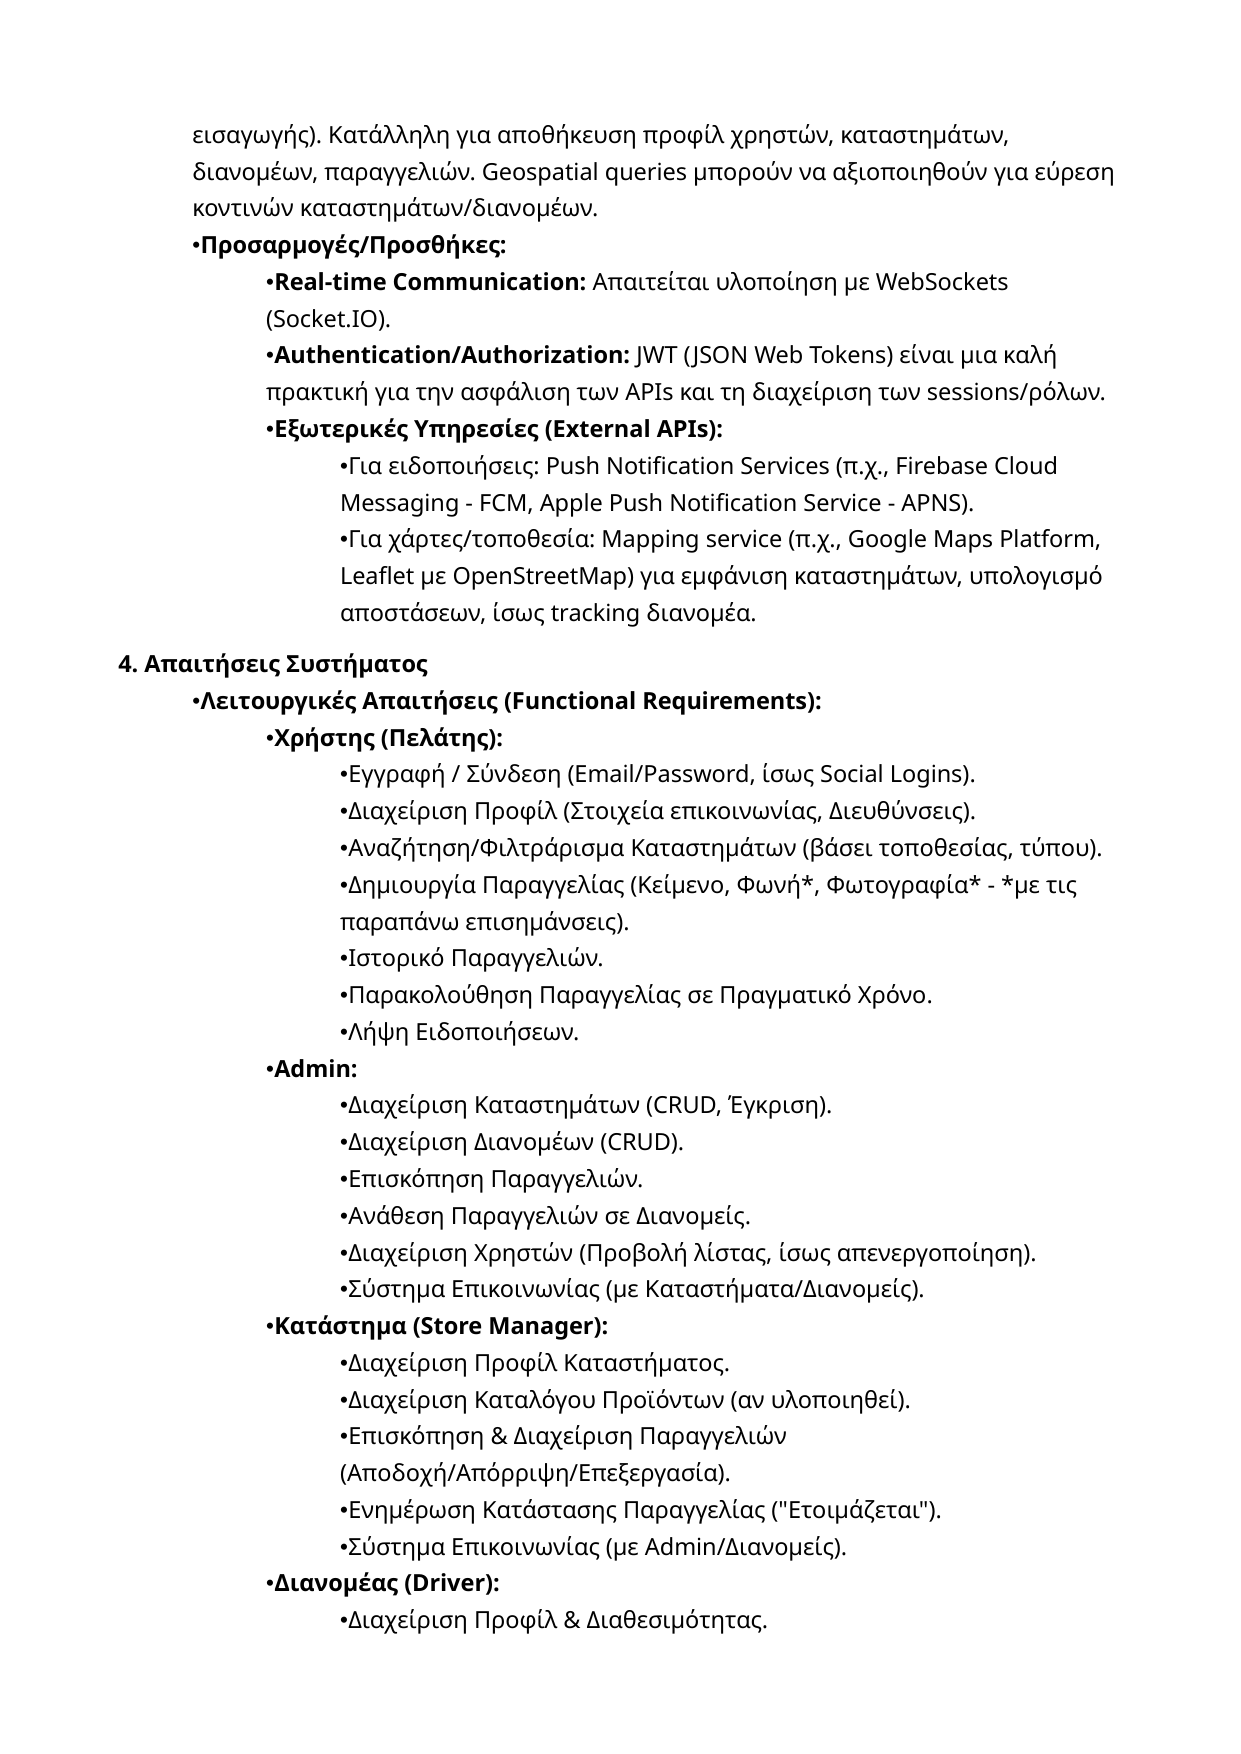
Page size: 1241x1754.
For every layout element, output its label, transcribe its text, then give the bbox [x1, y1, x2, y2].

list Authentication/Authorization: JWT (JSON Web Tokens) είναι μια καλή πρακτική για την ασφάλιση των APIs και τη διαχείριση των sessions/ρόλων. [118, 339, 1122, 407]
list Αναζήτηση/Φιλτράρισμα Καταστημάτων (βάσει τοποθεσίας, τύπου). [118, 831, 1122, 863]
list Διαχείριση Προφίλ Καταστήματος. [118, 1346, 1122, 1378]
list Για ειδοποιήσεις: Push Notification Services (π.χ., Firebase Cloud Messaging - FCM, Apple Push Notification Service - APNS). [118, 449, 1122, 518]
list Κατάστημα (Store Manager): [118, 1309, 1122, 1341]
list Διαχείριση Χρηστών (Προβολή λίστας, ίσως απενεργοποίηση). [118, 1236, 1122, 1268]
list Διαχείριση Προφίλ & Διαθεσιμότητας. [118, 1603, 1122, 1636]
list Επισκόπηση & Διαχείριση Παραγγελιών (Αποδοχή/Απόρριψη/Επεξεργασία). [118, 1420, 1122, 1488]
list Σύστημα Επικοινωνίας (με Καταστήματα/Διανομείς). [118, 1273, 1122, 1304]
list Λήψη Ειδοποιήσεων. [118, 1015, 1122, 1047]
list Χρήστης (Πελάτης): [118, 721, 1122, 753]
list Διαχείριση Προφίλ (Στοιχεία επικοινωνίας, Διευθύνσεις). [118, 794, 1122, 827]
list Δημιουργία Παραγγελίας (Κείμενο, Φωνή*, Φωτογραφία* - *με τις παραπάνω επισημάνσεις). [118, 868, 1122, 937]
list εισαγωγής). Κατάλληλη για αποθήκευση προφίλ χρηστών, καταστημάτων, διανομέων, παραγγελιών. Geospatial queries μπορούν να αξιοποιηθούν για εύρεση κοντινών καταστημάτων/διανομέων. [118, 118, 1122, 224]
list Real-time Communication: Απαιτείται υλοποίηση με WebSockets (Socket.IO). [118, 265, 1122, 334]
list Ιστορικό Παραγγελιών. [118, 942, 1122, 974]
list Ενημέρωση Κατάστασης Παραγγελίας ("Ετοιμάζεται"). [118, 1493, 1122, 1525]
list Admin: [118, 1052, 1122, 1084]
list Σύστημα Επικοινωνίας (με Admin/Διανομείς). [118, 1530, 1122, 1562]
text 4. Απαιτήσεις Συστήματος [118, 647, 1122, 679]
list Διαχείριση Καταλόγου Προϊόντων (αν υλοποιηθεί). [118, 1383, 1122, 1415]
list Διανομέας (Driver): [118, 1567, 1122, 1599]
list Για χάρτες/τοποθεσία: Mapping service (π.χ., Google Maps Platform, Leaflet με OpenStreetMap) για εμφάνιση καταστημάτων, υπολογισμό αποστάσεων, ίσως tracking διανομέα. [118, 523, 1122, 628]
list Διαχείριση Καταστημάτων (CRUD, Έγκριση). [118, 1089, 1122, 1121]
list Διαχείριση Διανομέων (CRUD). [118, 1126, 1122, 1157]
list Λειτουργικές Απαιτήσεις (Functional Requirements): [118, 684, 1122, 716]
list Ανάθεση Παραγγελιών σε Διανομείς. [118, 1199, 1122, 1231]
list Εγγραφή / Σύνδεση (Email/Password, ίσως Social Logins). [118, 758, 1122, 790]
list Προσαρμογές/Προσθήκες: [118, 228, 1122, 260]
list Παρακολούθηση Παραγγελίας σε Πραγματικό Χρόνο. [118, 978, 1122, 1010]
list Εξωτερικές Υπηρεσίες (External APIs): [118, 412, 1122, 444]
list Επισκόπηση Παραγγελιών. [118, 1162, 1122, 1194]
